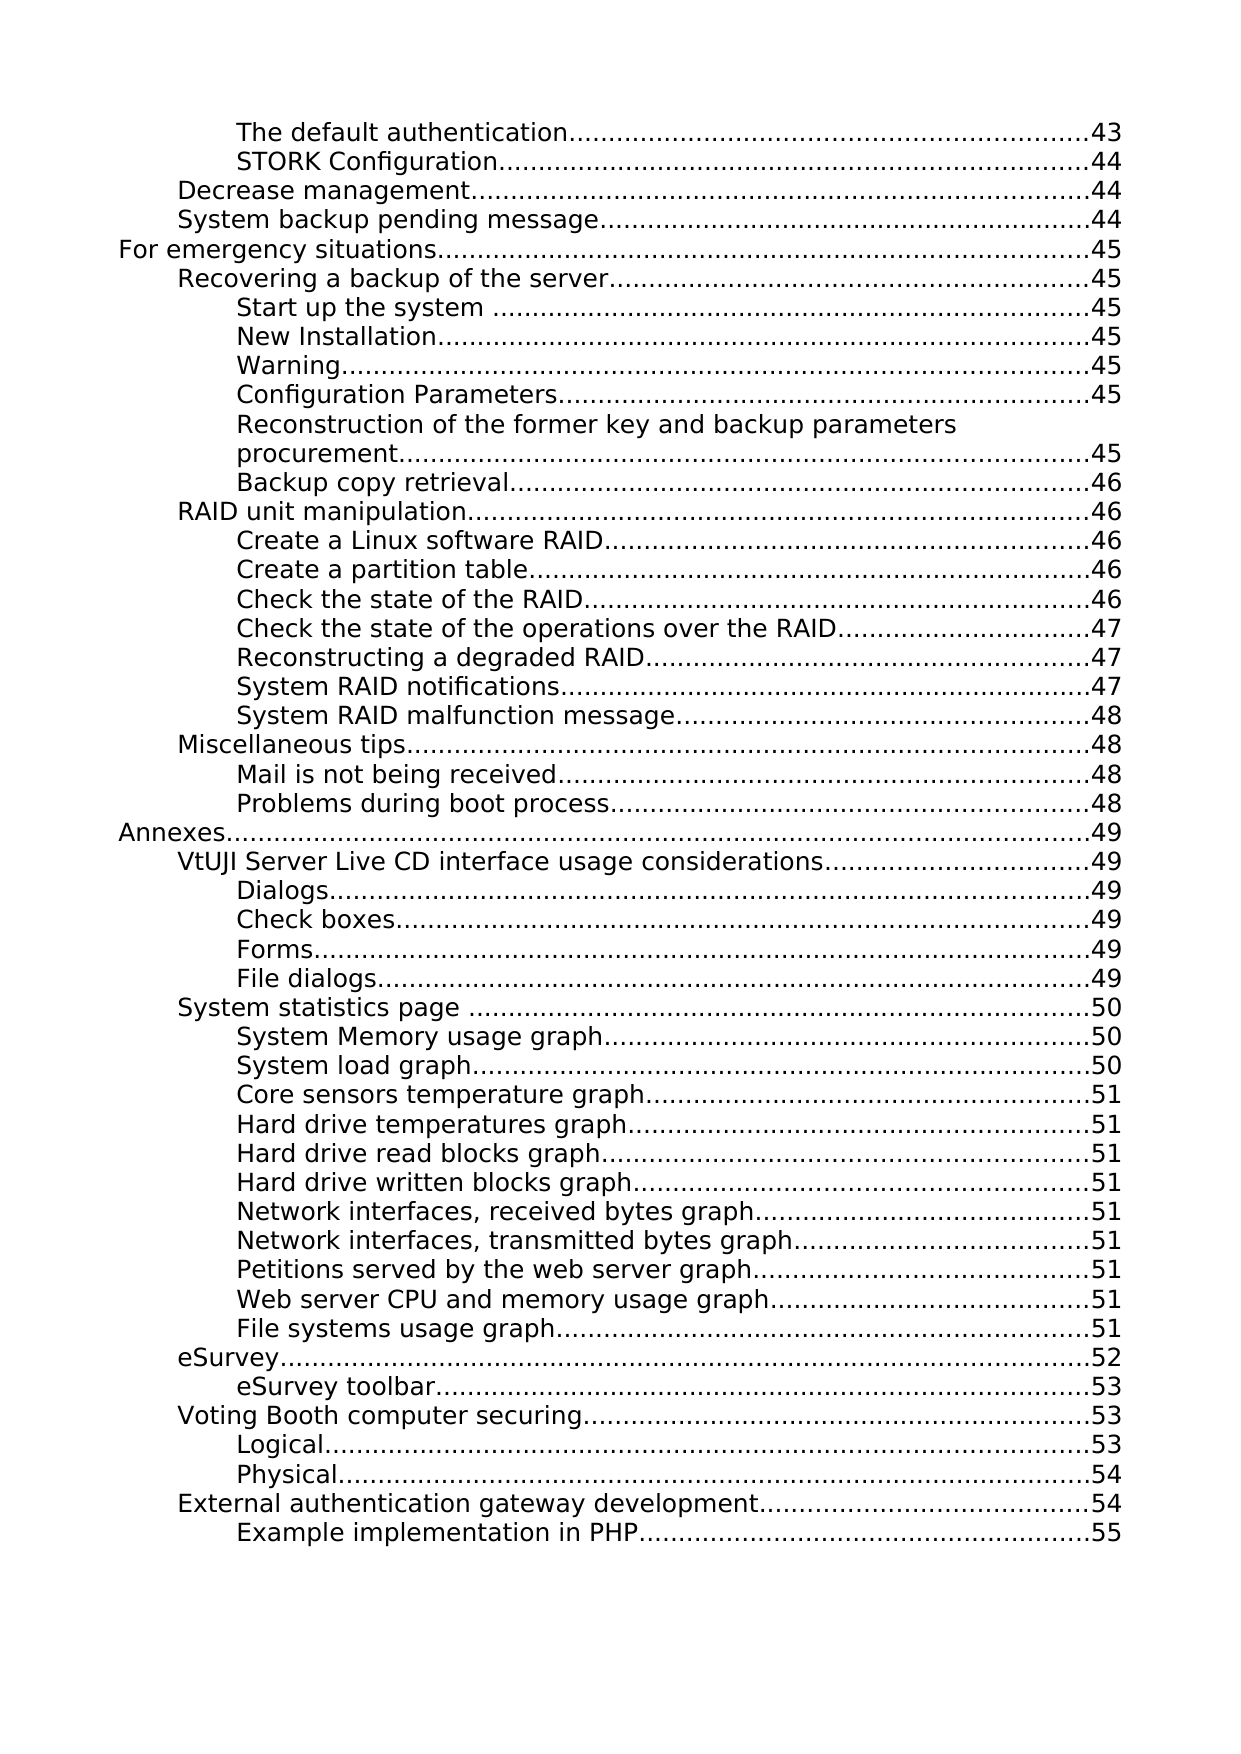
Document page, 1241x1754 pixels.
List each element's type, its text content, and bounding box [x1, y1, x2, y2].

text Voting Booth computer securing 53 [177, 1401, 1122, 1431]
text Web server CPU and memory usage graph 51 [236, 1285, 1122, 1314]
text Network interfaces, transmitted bytes graph 51 [236, 1226, 1122, 1256]
text eSurvey 52 [177, 1343, 1122, 1372]
text External authentication gateway development 54 [177, 1489, 1122, 1518]
text System Memory usage graph 50 [236, 1022, 1122, 1051]
text Warning 45 [236, 351, 1122, 381]
text Problems during boot process 48 [236, 789, 1122, 818]
text System RAID malfunction message 48 [236, 701, 1122, 731]
text Backup copy retrieval 46 [236, 468, 1122, 497]
text Hard drive read blocks graph 51 [236, 1139, 1122, 1168]
text Mail is not being received 48 [236, 760, 1122, 789]
text The default authentication 43 [236, 118, 1122, 147]
text Hard drive written blocks graph 51 [236, 1168, 1122, 1197]
text Check the state of the RAID 46 [236, 585, 1122, 614]
text Create a Linux software RAID 46 [236, 526, 1122, 556]
text System RAID notifications 47 [236, 672, 1122, 701]
text Logical 53 [236, 1431, 1122, 1460]
text File dialogs 49 [236, 964, 1122, 993]
text Forms 49 [236, 935, 1122, 964]
text Petitions served by the web server graph 51 [236, 1256, 1122, 1285]
text System backup pending message 44 [177, 206, 1122, 235]
text New Installation 45 [236, 322, 1122, 351]
text Hard drive temperatures graph 51 [236, 1110, 1122, 1139]
text Configuration Parameters 45 [236, 381, 1122, 410]
text Reconstruction of the former key and backup parameters procurement 45 [236, 410, 1122, 468]
text eSurvey toolbar 53 [236, 1372, 1122, 1401]
text Recovering a backup of the server 45 [177, 264, 1122, 293]
text Physical 54 [236, 1460, 1122, 1489]
text Start up the system 45 [236, 293, 1122, 322]
text Dialogs 49 [236, 876, 1122, 906]
text STORK Configuration 44 [236, 147, 1122, 176]
text Check the state of the operations over the RAID 47 [236, 614, 1122, 643]
text Example implementation in PHP 55 [236, 1518, 1122, 1547]
text System statistics page 50 [177, 993, 1122, 1022]
text Reconstructing a degraded RAID 47 [236, 643, 1122, 672]
text System load graph 50 [236, 1051, 1122, 1081]
text Decrease management 44 [177, 176, 1122, 206]
text Core sensors temperature graph 51 [236, 1081, 1122, 1110]
text VtUJI Server Live CD interface usage considerations 49 [177, 847, 1122, 876]
text Create a partition table 46 [236, 556, 1122, 585]
text Annexes 49 [118, 818, 1122, 847]
text For emergency situations 45 [118, 235, 1122, 264]
text Check boxes 49 [236, 906, 1122, 935]
text Miscellaneous tips 48 [177, 731, 1122, 760]
text Network interfaces, received bytes graph 51 [236, 1197, 1122, 1226]
text File systems usage graph 51 [236, 1314, 1122, 1343]
text RAID unit manipulation 46 [177, 497, 1122, 526]
